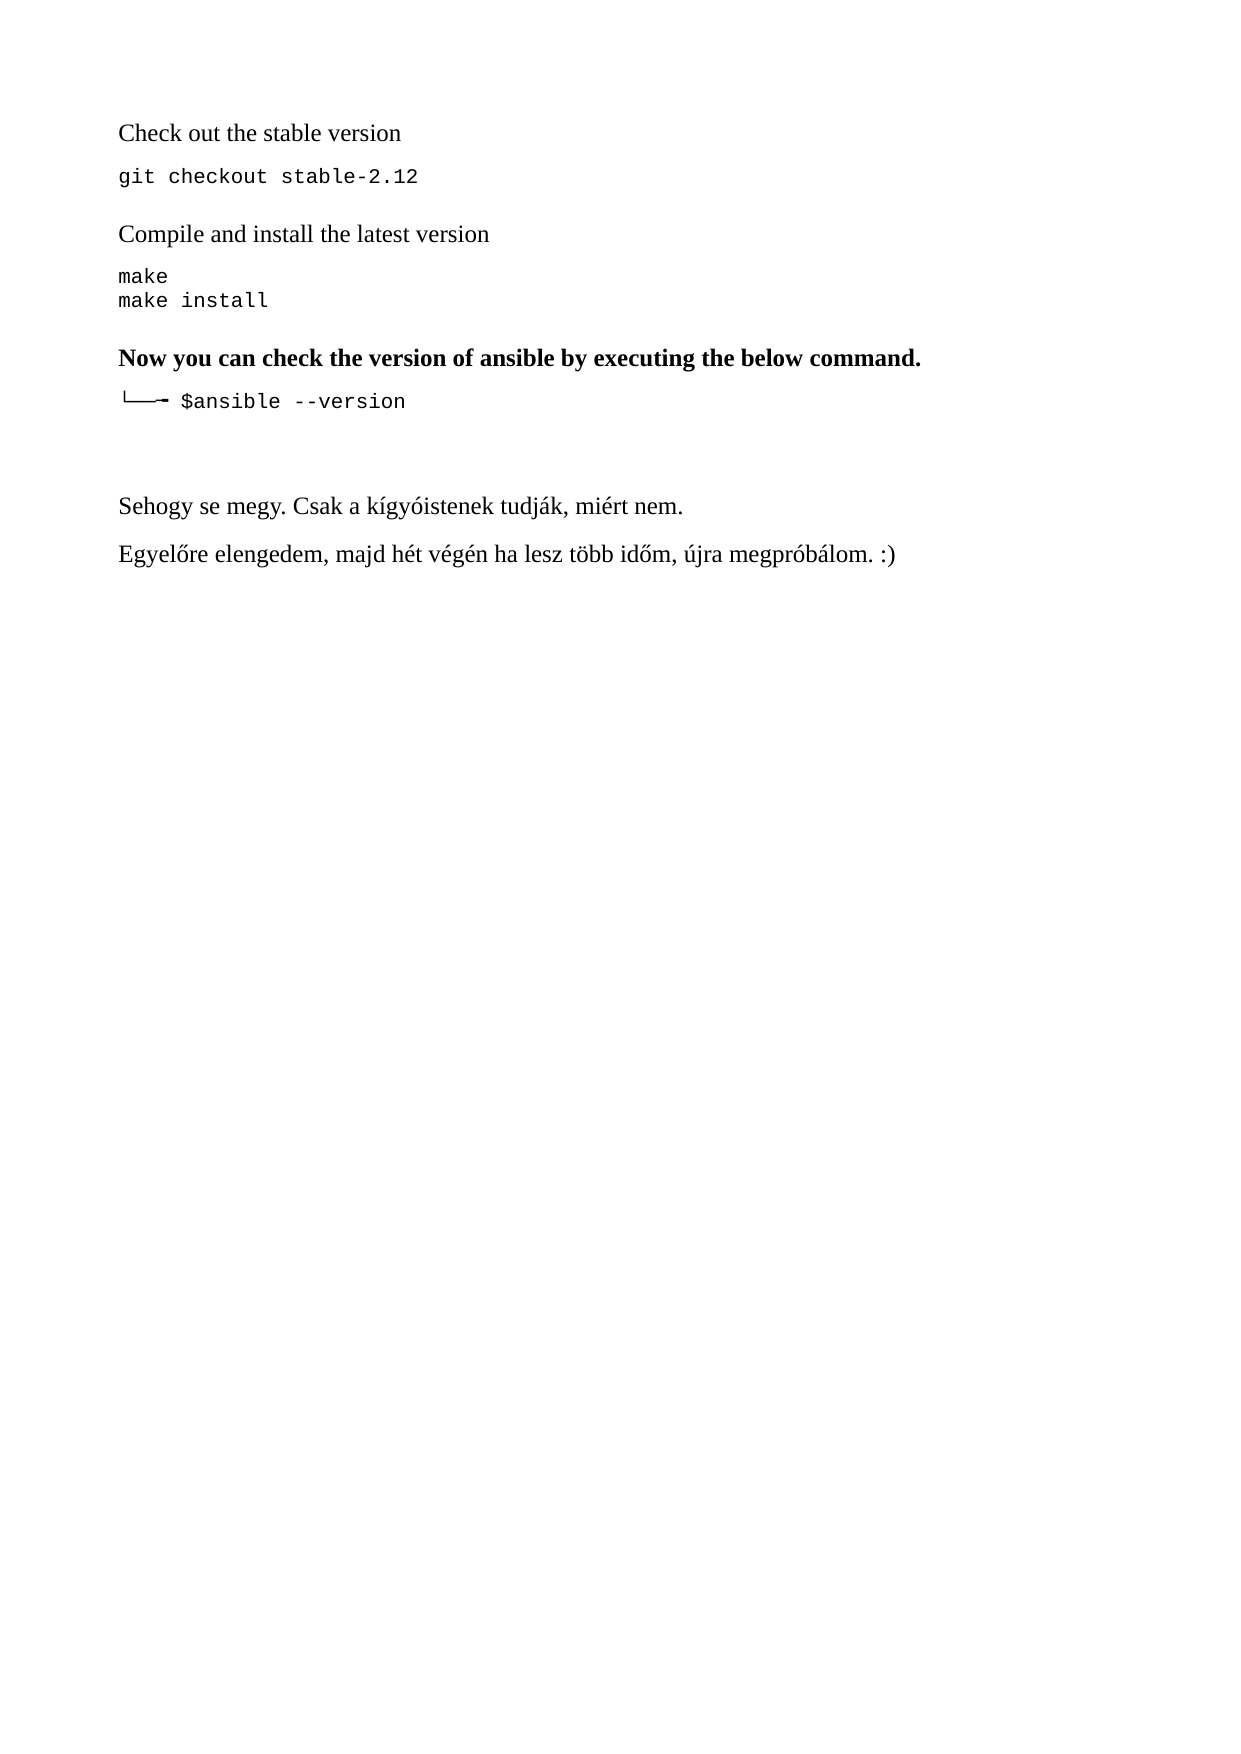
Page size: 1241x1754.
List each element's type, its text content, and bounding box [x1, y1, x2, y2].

text make install [118, 290, 1122, 314]
text Compile and install the latest version [118, 219, 1122, 248]
text Now you can check the version of ansible by executing the below command. [118, 343, 1122, 372]
text git checkout stable-2.12 [118, 166, 1122, 189]
text Check out the stable version [118, 118, 1122, 147]
text make [118, 266, 1122, 290]
text Sehogy se megy. Csak a kígyóistenek tudják, miért nem. [118, 491, 1122, 520]
text └──╼ $ansible --version [118, 391, 1122, 414]
text Egyelőre elengedem, majd hét végén ha lesz több időm, újra megpróbálom. :) [118, 539, 1122, 568]
